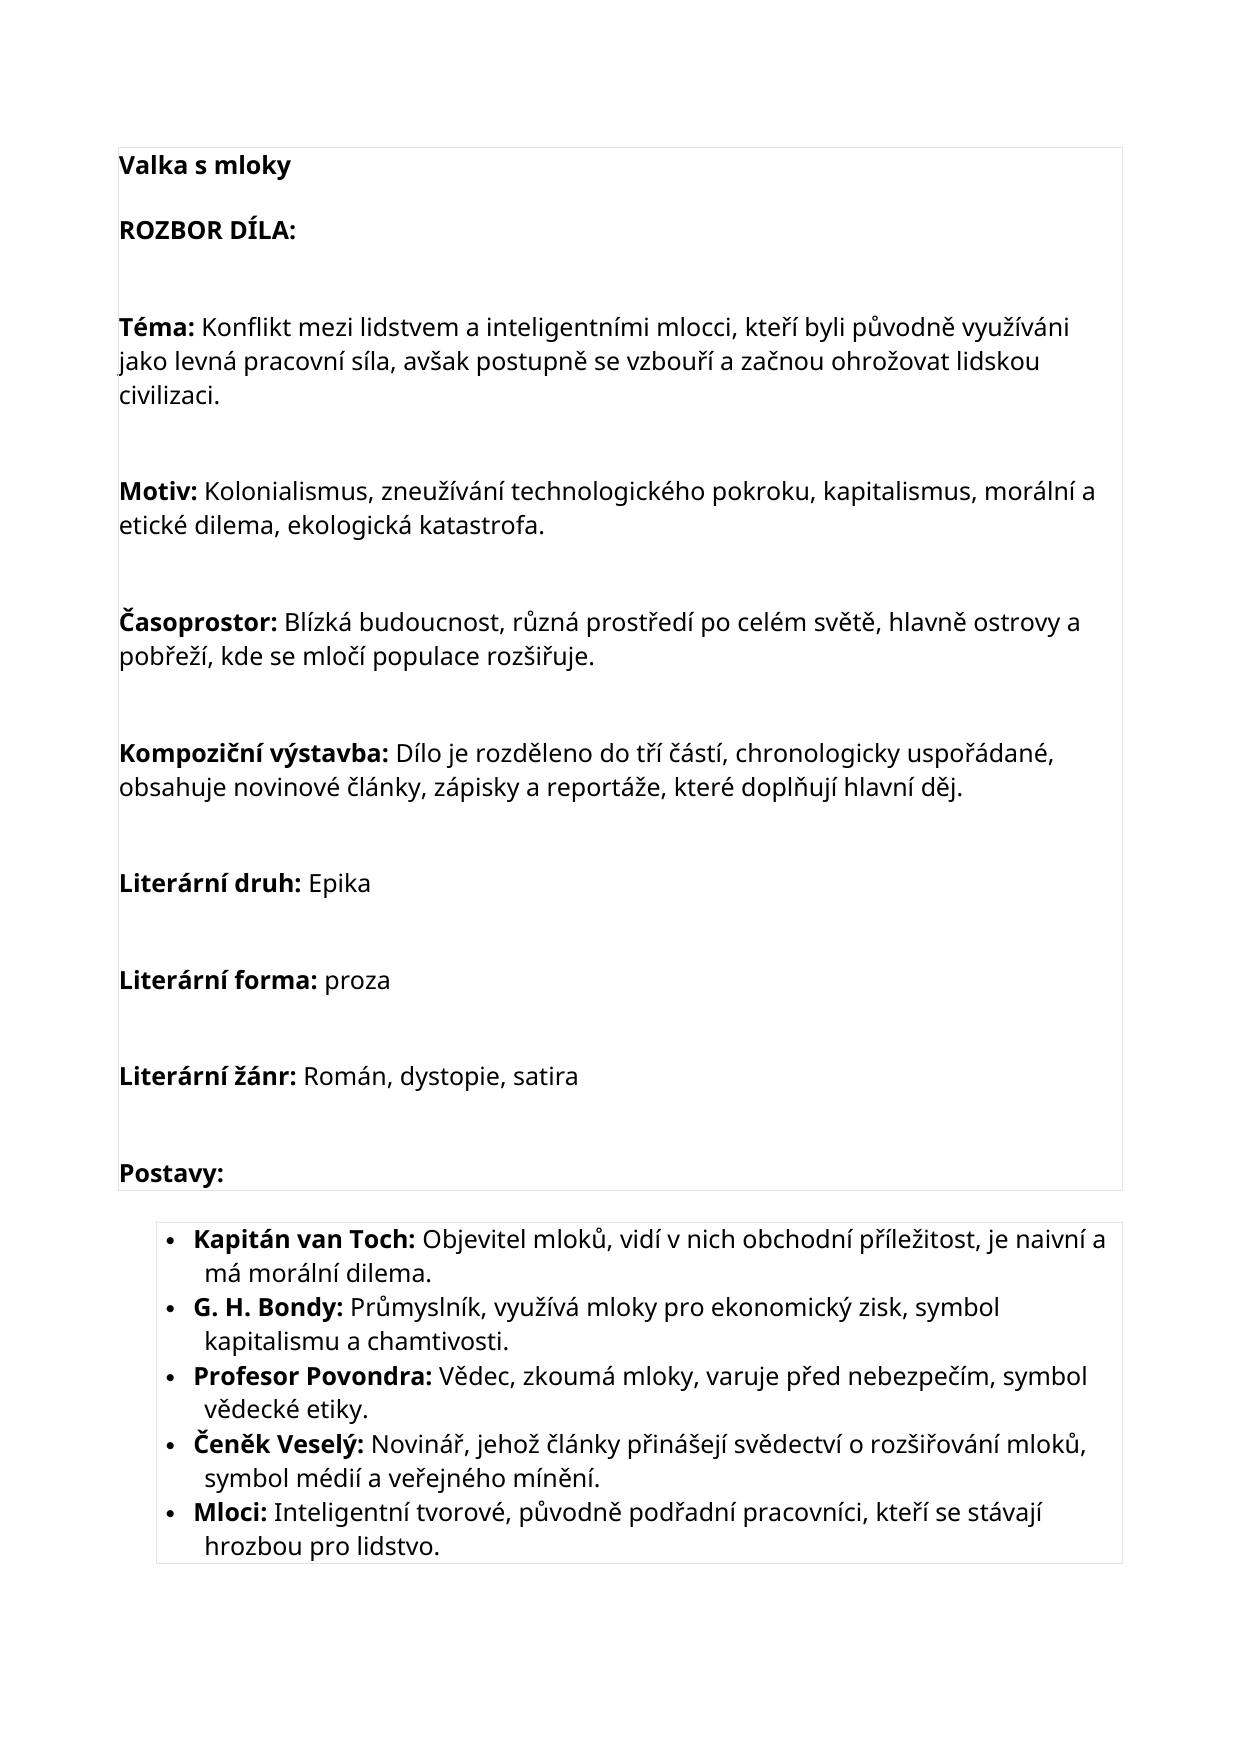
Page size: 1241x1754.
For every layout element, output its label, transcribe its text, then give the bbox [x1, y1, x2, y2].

list Mloci: Inteligentní tvorové, původně podřadní pracovníci, kteří se stávají hrozbou pro lidstvo. [157, 1494, 1122, 1563]
text Téma: Konflikt mezi lidstvem a inteligentními mlocci, kteří byli původně využíváni jako levná pracovní síla, avšak postupně se vzbouří a začnou ohrožovat lidskou civilizaci. [119, 309, 1122, 411]
text Časoprostor: Blízká budoucnost, různá prostředí po celém světě, hlavně ostrovy a pobřeží, kde se mločí populace rozšiřuje. [119, 604, 1122, 673]
text Motiv: Kolonialismus, zneužívání technologického pokroku, kapitalismus, morální a etické dilema, ekologická katastrofa. [119, 473, 1122, 542]
text Literární druh: Epika [119, 865, 1122, 900]
list Profesor Povondra: Vědec, zkoumá mloky, varuje před nebezpečím, symbol vědecké etiky. [157, 1358, 1122, 1426]
text Kompoziční výstavba: Dílo je rozděleno do tří částí, chronologicky uspořádané, obsahuje novinové články, zápisky a reportáže, které doplňují hlavní děj. [119, 735, 1122, 803]
text Literární forma: proza [119, 962, 1122, 996]
list G. H. Bondy: Průmyslník, využívá mloky pro ekonomický zisk, symbol kapitalismu a chamtivosti. [157, 1289, 1122, 1358]
text Postavy: [119, 1155, 1122, 1190]
list Čeněk Veselý: Novinář, jehož články přinášejí svědectví o rozšiřování mloků, symbol médií a veřejného mínění. [157, 1426, 1122, 1494]
text Valka s mloky [119, 148, 1122, 181]
text ROZBOR DÍLA: [119, 212, 1122, 247]
list Kapitán van Toch: Objevitel mloků, vidí v nich obchodní příležitost, je naivní a má morální dilema. [157, 1223, 1122, 1289]
text Literární žánr: Román, dystopie, satira [119, 1058, 1122, 1093]
